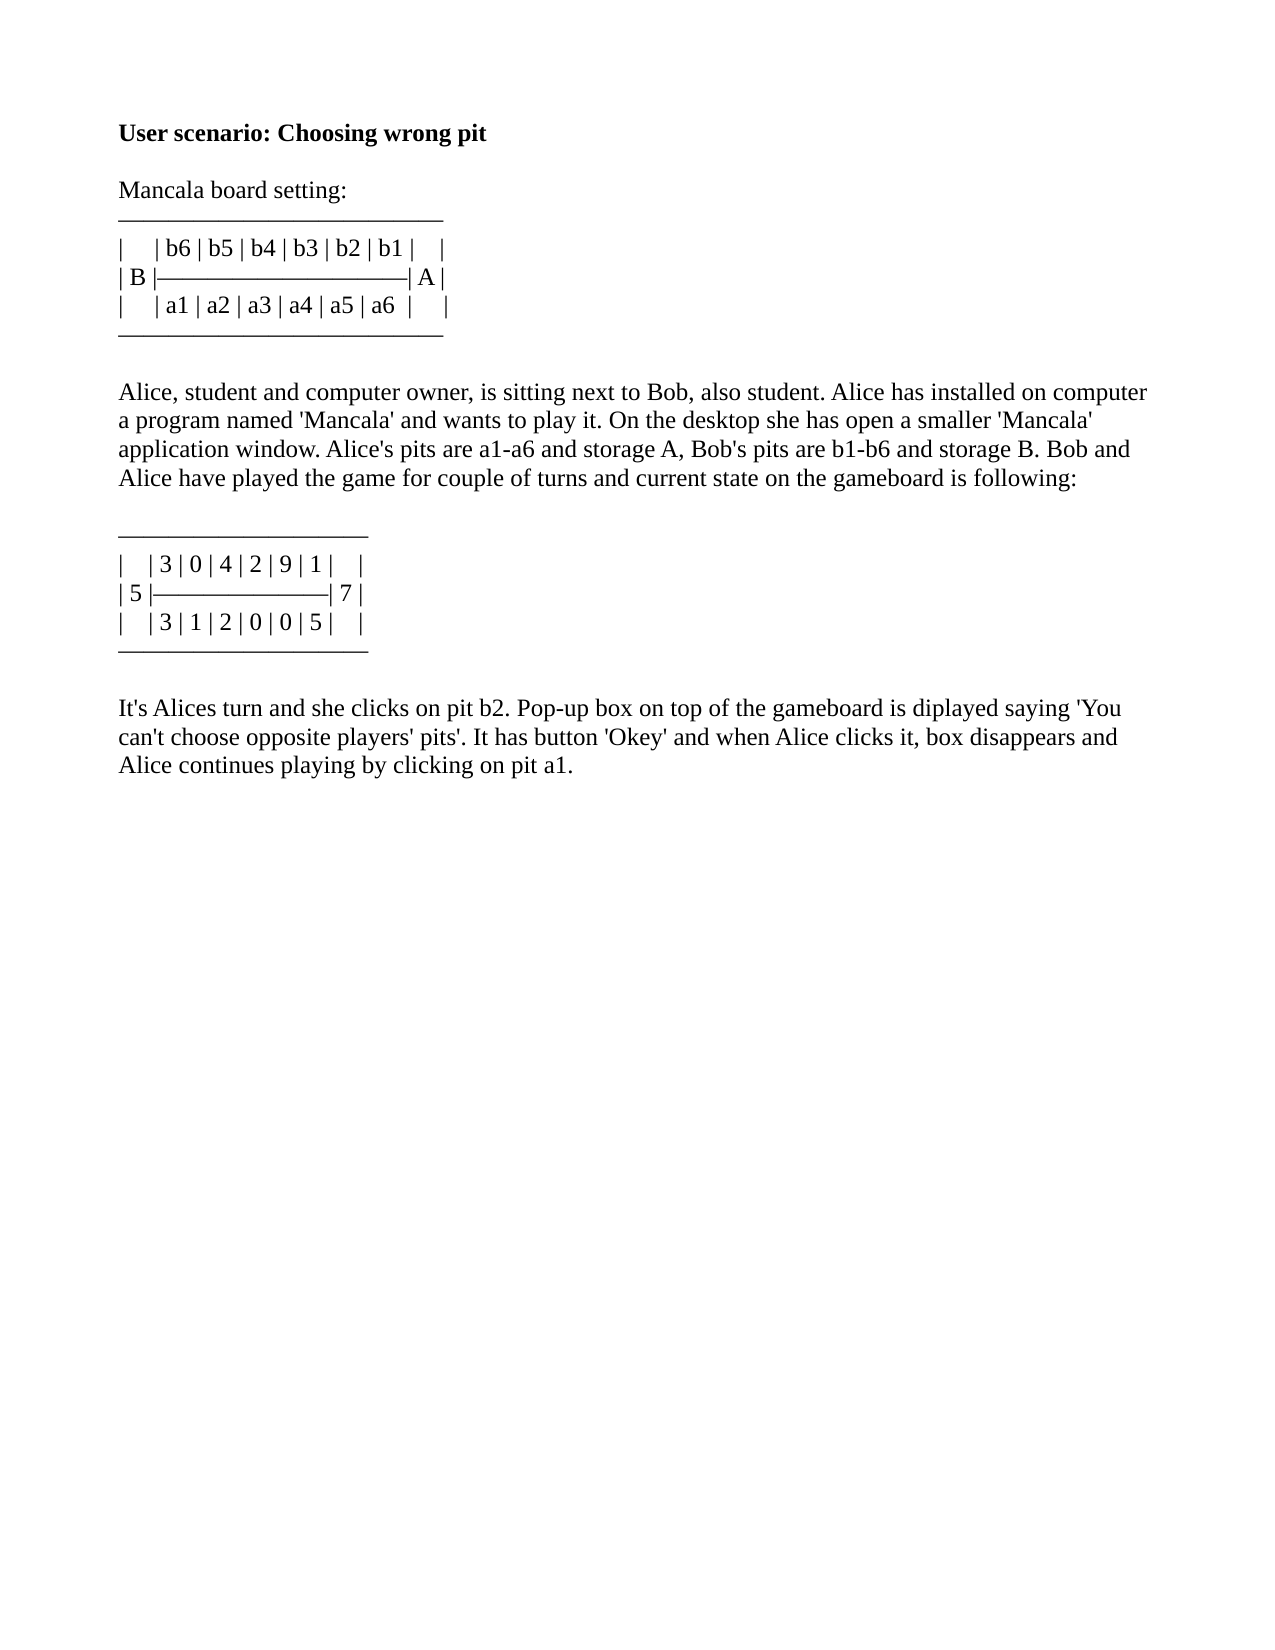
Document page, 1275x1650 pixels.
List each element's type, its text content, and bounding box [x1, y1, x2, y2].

text Alice, student and computer owner, is sitting next to Bob, also student. Alice has installed on computer a program named 'Mancala' and wants to play it. On the desktop she has open a smaller 'Mancala' application window. Alice's pits are a1-a6 and storage A, Bob's pits are b1-b6 and storage B. Bob and Alice have played the game for couple of turns and current state on the gameboard is following: [118, 377, 1157, 492]
text | | 3 | 1 | 2 | 0 | 0 | 5 | | [118, 607, 1157, 636]
text ————————————— [118, 204, 1157, 233]
text User scenario: Choosing wrong pit [118, 118, 1157, 147]
text | 5 |———————| 7 | [118, 578, 1157, 607]
text —————————— [118, 521, 1157, 549]
text | | a1 | a2 | a3 | a4 | a5 | a6 | | [118, 291, 1157, 319]
text It's Alices turn and she clicks on pit b2. Pop-up box on top of the gameboard is diplayed saying 'You can't choose opposite players' pits'. It has button 'Okey' and when Alice clicks it, box disappears and Alice continues playing by clicking on pit a1. [118, 693, 1157, 779]
text ————————————— [118, 319, 1157, 348]
text —————————— [118, 636, 1157, 664]
text | B |——————————| A | [118, 262, 1157, 291]
text Mancala board setting: [118, 176, 1157, 204]
text | | b6 | b5 | b4 | b3 | b2 | b1 | | [118, 233, 1157, 262]
text | | 3 | 0 | 4 | 2 | 9 | 1 | | [118, 549, 1157, 578]
